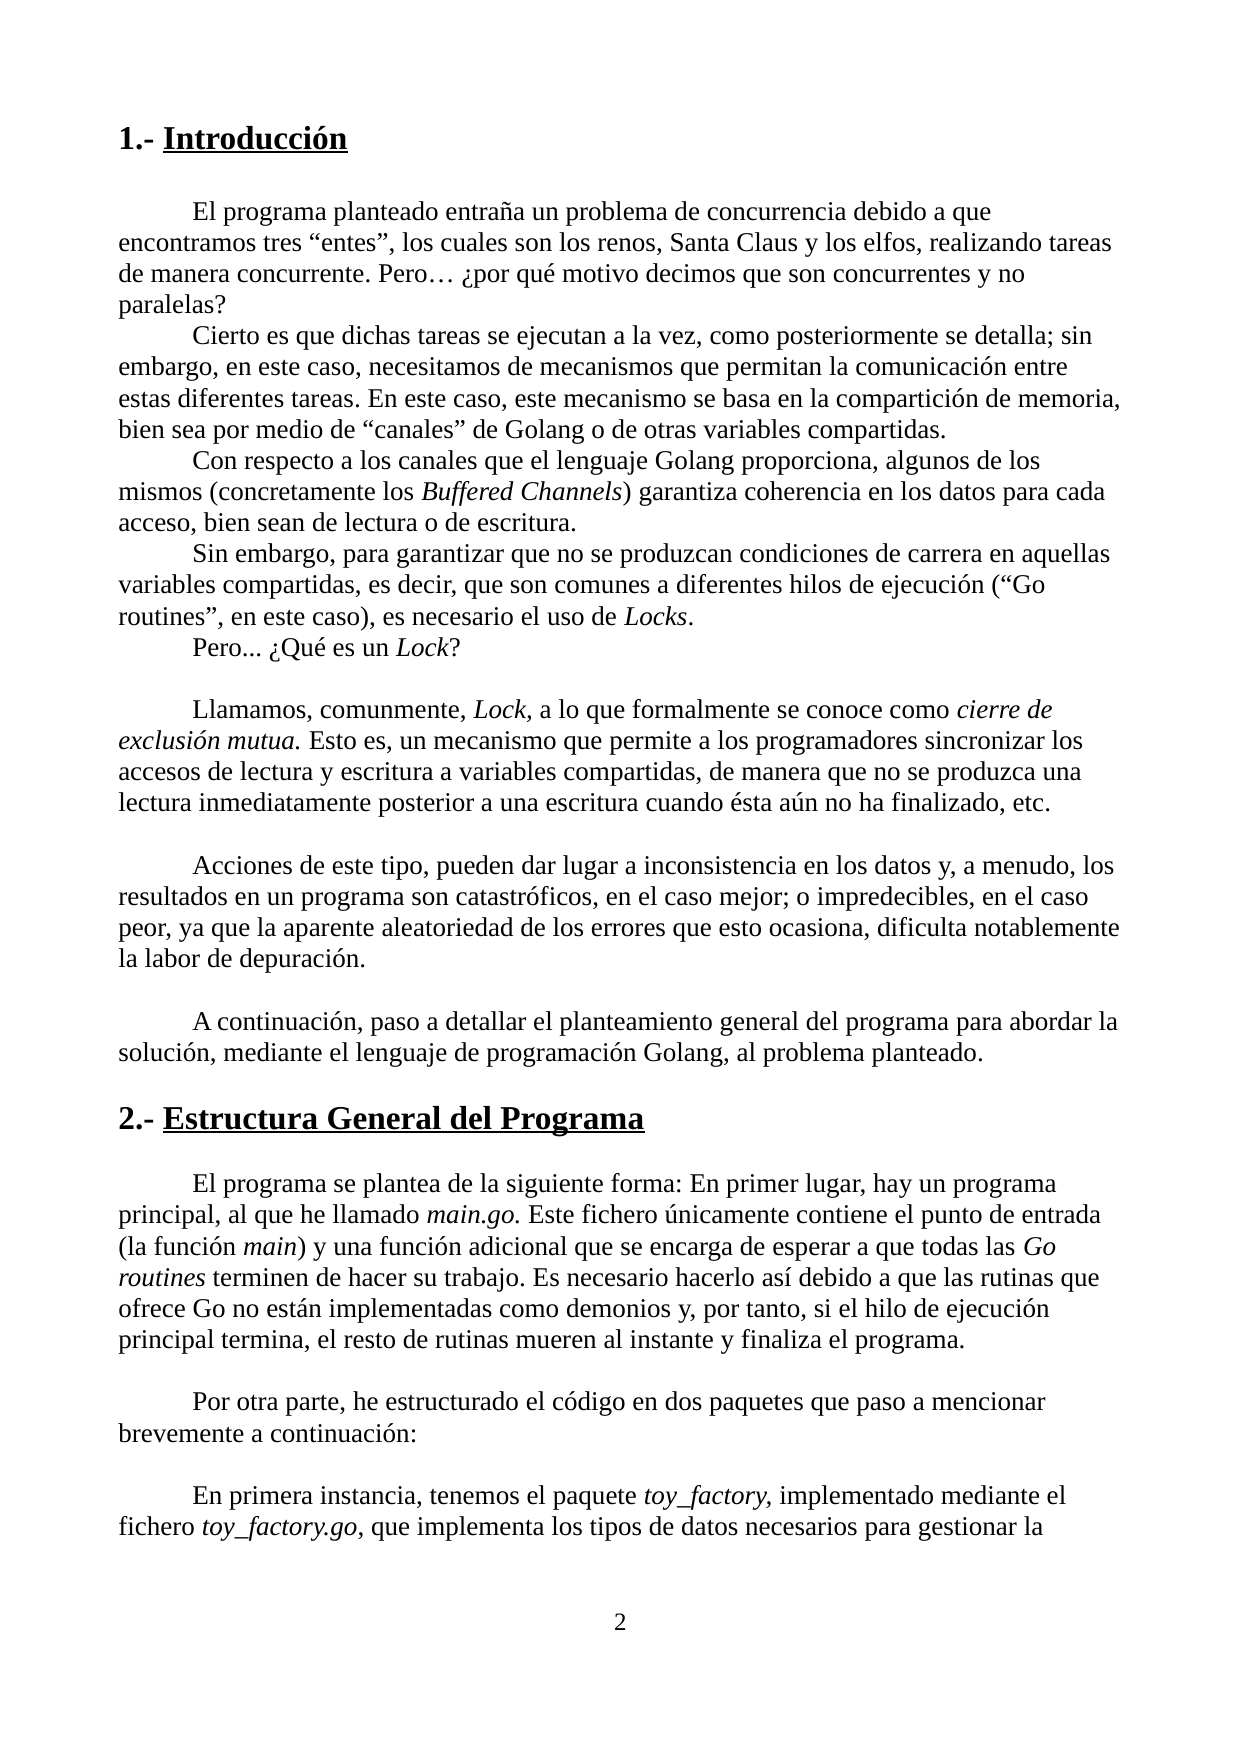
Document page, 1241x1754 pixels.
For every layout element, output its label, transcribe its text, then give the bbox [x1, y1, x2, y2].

text Cierto es que dichas tareas se ejecutan a la vez, como posteriormente se detalla; sin embargo, en este caso, necesitamos de mecanismos que permitan la comunicación entre estas diferentes tareas. En este caso, este mecanismo se basa en la compartición de memoria, bien sea por medio de “canales” de Golang o de otras variables compartidas. [118, 319, 1122, 444]
text Sin embargo, para garantizar que no se produzcan condiciones de carrera en aquellas variables compartidas, es decir, que son comunes a diferentes hilos de ejecución (“Go routines”, en este caso), es necesario el uso de Locks. [118, 537, 1122, 631]
text Con respecto a los canales que el lenguaje Golang proporciona, algunos de los mismos (concretamente los Buffered Channels) garantiza coherencia en los datos para cada acceso, bien sean de lectura o de escritura. [118, 444, 1122, 537]
text 2.- Estructura General del Programa [118, 1098, 1122, 1136]
text A continuación, paso a detallar el planteamiento general del programa para abordar la solución, mediante el lenguaje de programación Golang, al problema planteado. [118, 1004, 1122, 1067]
text El programa planteado entraña un problema de concurrencia debido a que encontramos tres “entes”, los cuales son los renos, Santa Claus y los elfos, realizando tareas de manera concurrente. Pero… ¿por qué motivo decimos que son concurrentes y no paralelas? [118, 195, 1122, 319]
text El programa se plantea de la siguiente forma: En primer lugar, hay un programa principal, al que he llamado main.go. Este fichero únicamente contiene el punto de entrada (la función main) y una función adicional que se encarga de esperar a que todas las Go routines terminen de hacer su trabajo. Es necesario hacerlo así debido a que las rutinas que ofrece Go no están implementadas como demonios y, por tanto, si el hilo de ejecución principal termina, el resto de rutinas mueren al instante y finaliza el programa. [118, 1167, 1122, 1354]
text En primera instancia, tenemos el paquete toy_factory, implementado mediante el fichero toy_factory.go, que implementa los tipos de datos necesarios para gestionar la [118, 1479, 1122, 1541]
text Acciones de este tipo, pueden dar lugar a inconsistencia en los datos y, a menudo, los resultados en un programa son catastróficos, en el caso mejor; o impredecibles, en el caso peor, ya que la aparente aleatoriedad de los errores que esto ocasiona, dificulta notablemente la labor de depuración. [118, 849, 1122, 973]
text Por otra parte, he estructurado el código en dos paquetes que paso a mencionar brevemente a continuación: [118, 1386, 1122, 1448]
text 1.- Introducción [118, 118, 1122, 156]
text Llamamos, comunmente, Lock, a lo que formalmente se conoce como cierre de exclusión mutua. Esto es, un mecanismo que permite a los programadores sincronizar los accesos de lectura y escritura a variables compartidas, de manera que no se produzca una lectura inmediatamente posterior a una escritura cuando ésta aún no ha finalizado, etc. [118, 693, 1122, 818]
text Pero... ¿Qué es un Lock? [118, 631, 1122, 662]
